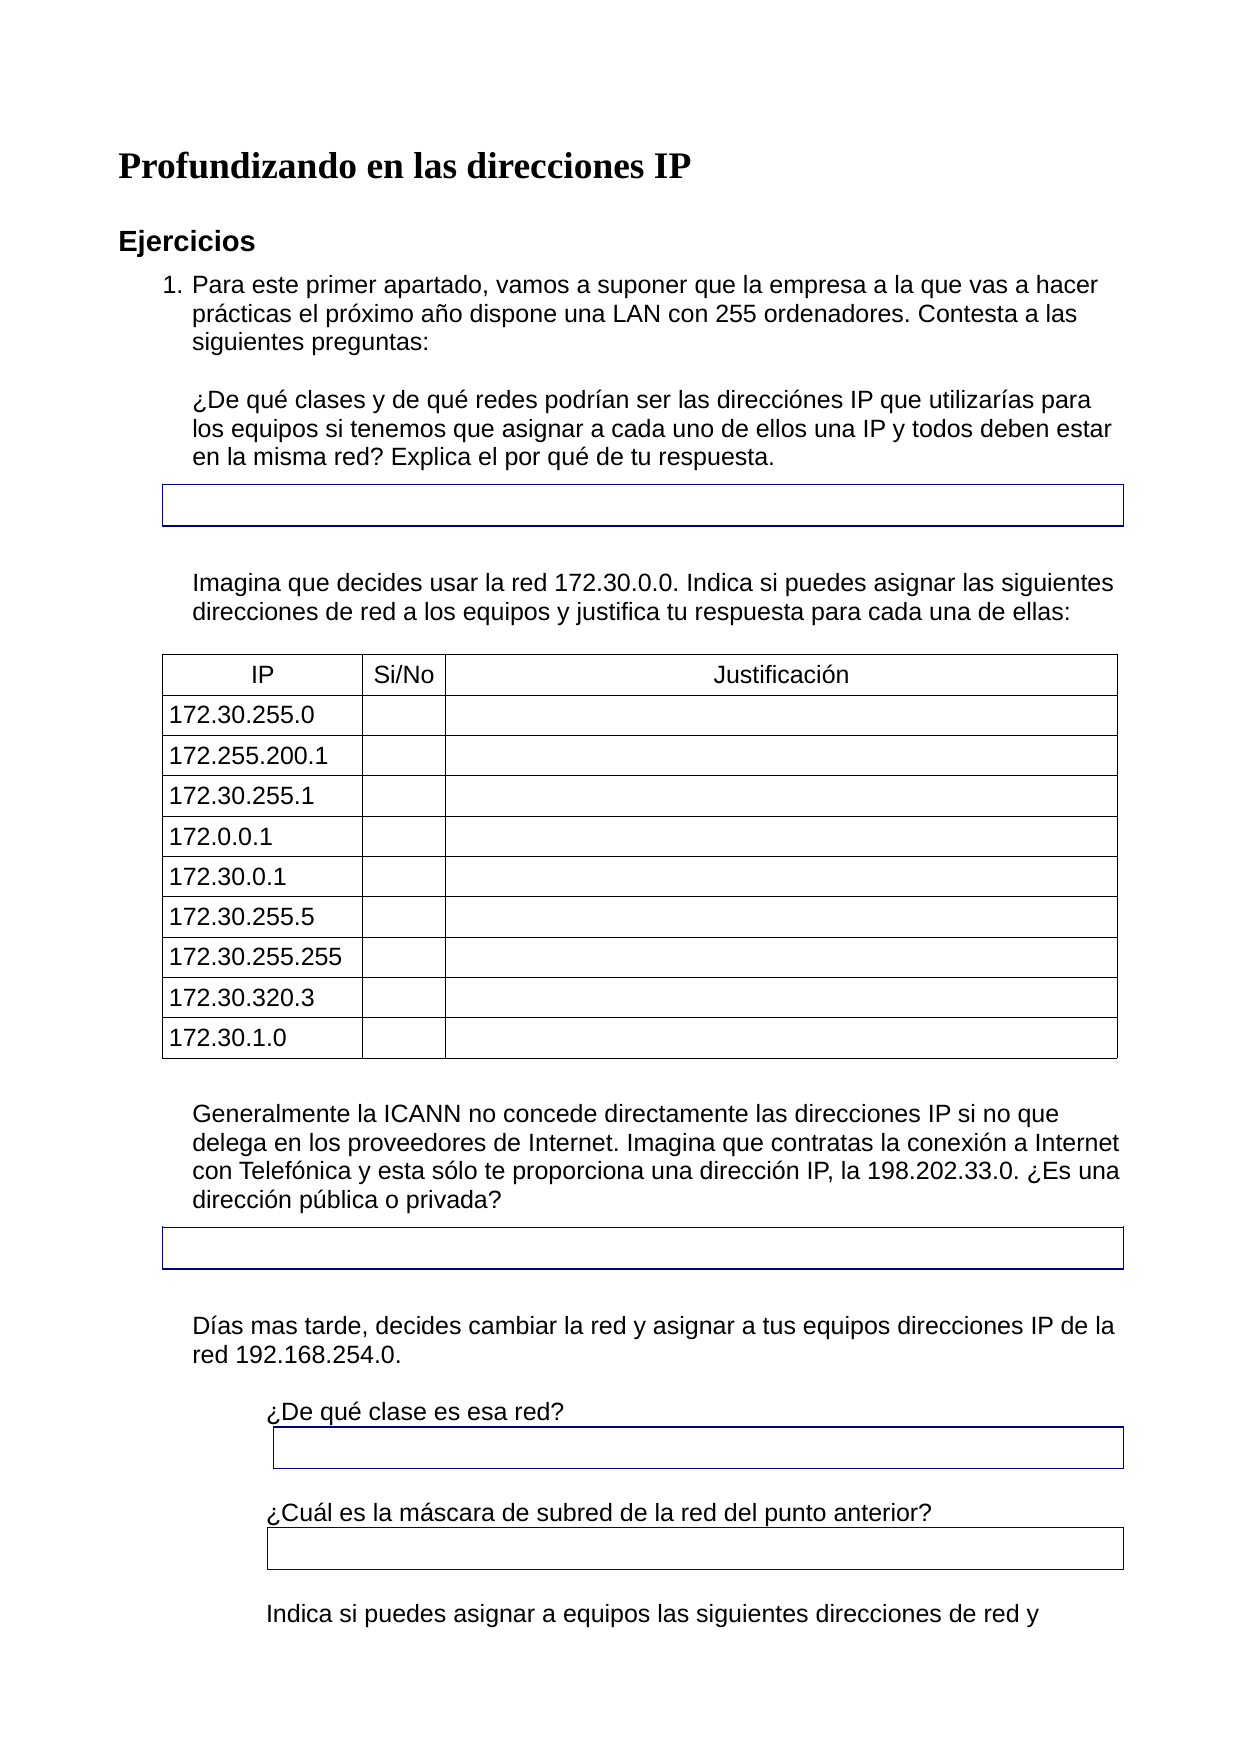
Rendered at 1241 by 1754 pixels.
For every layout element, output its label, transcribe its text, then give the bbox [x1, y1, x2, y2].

table_cell 172.30.255.0 [163, 696, 362, 735]
table_cell [446, 978, 1117, 1017]
table_header [163, 485, 1123, 525]
table_header [268, 1528, 1123, 1568]
table_cell [363, 978, 445, 1017]
subtitle Ejercicios [118, 224, 1122, 257]
text ¿Cuál es la máscara de subred de la red del punto anterior? [266, 1498, 1122, 1527]
text Días mas tarde, decides cambiar la red y asignar a tus equipos direcciones IP de la red 192.168.254.0. [192, 1311, 1122, 1368]
table_cell 172.30.255.1 [163, 776, 362, 816]
table_cell [363, 938, 445, 977]
table_header Si/No [363, 655, 445, 695]
table_cell [363, 857, 445, 896]
table_cell [446, 736, 1117, 775]
table_header IP [163, 655, 362, 695]
table_cell [363, 736, 445, 775]
table_cell [446, 857, 1117, 896]
text Imagina que decides usar la red 172.30.0.0. Indica si puedes asignar las siguientes direcciones de red a los equipos y justifica tu respuesta para cada una de ellas: [192, 568, 1122, 626]
text Generalmente la ICANN no concede directamente las direcciones IP si no que delega en los proveedores de Internet. Imagina que contratas la conexión a Internet con Telefónica y esta sólo te proporciona una dirección IP, la 198.202.33.0. ¿Es una dirección pública o privada? [192, 1099, 1122, 1214]
table_header [163, 1228, 1123, 1268]
text ¿De qué clase es esa red? [266, 1397, 1122, 1426]
table_header Justificación [446, 655, 1117, 695]
table_cell [363, 776, 445, 816]
table_cell [446, 776, 1117, 816]
table_cell [446, 817, 1117, 856]
text ¿De qué clases y de qué redes podrían ser las direcciónes IP que utilizarías para los equipos si tenemos que asignar a cada uno de ellos una IP y todos deben estar en la misma red? Explica el por qué de tu respuesta. [192, 385, 1122, 471]
table_cell 172.255.200.1 [163, 736, 362, 775]
table_cell 172.30.255.255 [163, 938, 362, 977]
text Indica si puedes asignar a equipos las siguientes direcciones de red y [266, 1599, 1122, 1628]
table_cell 172.30.320.3 [163, 978, 362, 1017]
table_cell [446, 938, 1117, 977]
table_header [274, 1428, 1123, 1468]
table_cell 172.30.255.5 [163, 897, 362, 937]
table_cell 172.30.0.1 [163, 857, 362, 896]
table_cell [446, 1018, 1117, 1057]
list Para este primer apartado, vamos a suponer que la empresa a la que vas a hacer prácticas el próximo año dispone una LAN con 255 ordenadores. Contesta a las siguientes preguntas: [162, 270, 1122, 356]
table_cell [446, 696, 1117, 735]
table_cell [363, 897, 445, 937]
table_cell [363, 696, 445, 735]
table_cell [446, 897, 1117, 937]
table_cell [363, 1018, 445, 1057]
table_cell 172.0.0.1 [163, 817, 362, 856]
table_cell [363, 817, 445, 856]
table_cell 172.30.1.0 [163, 1018, 362, 1057]
subtitle Profundizando en las direcciones IP [118, 143, 1122, 186]
